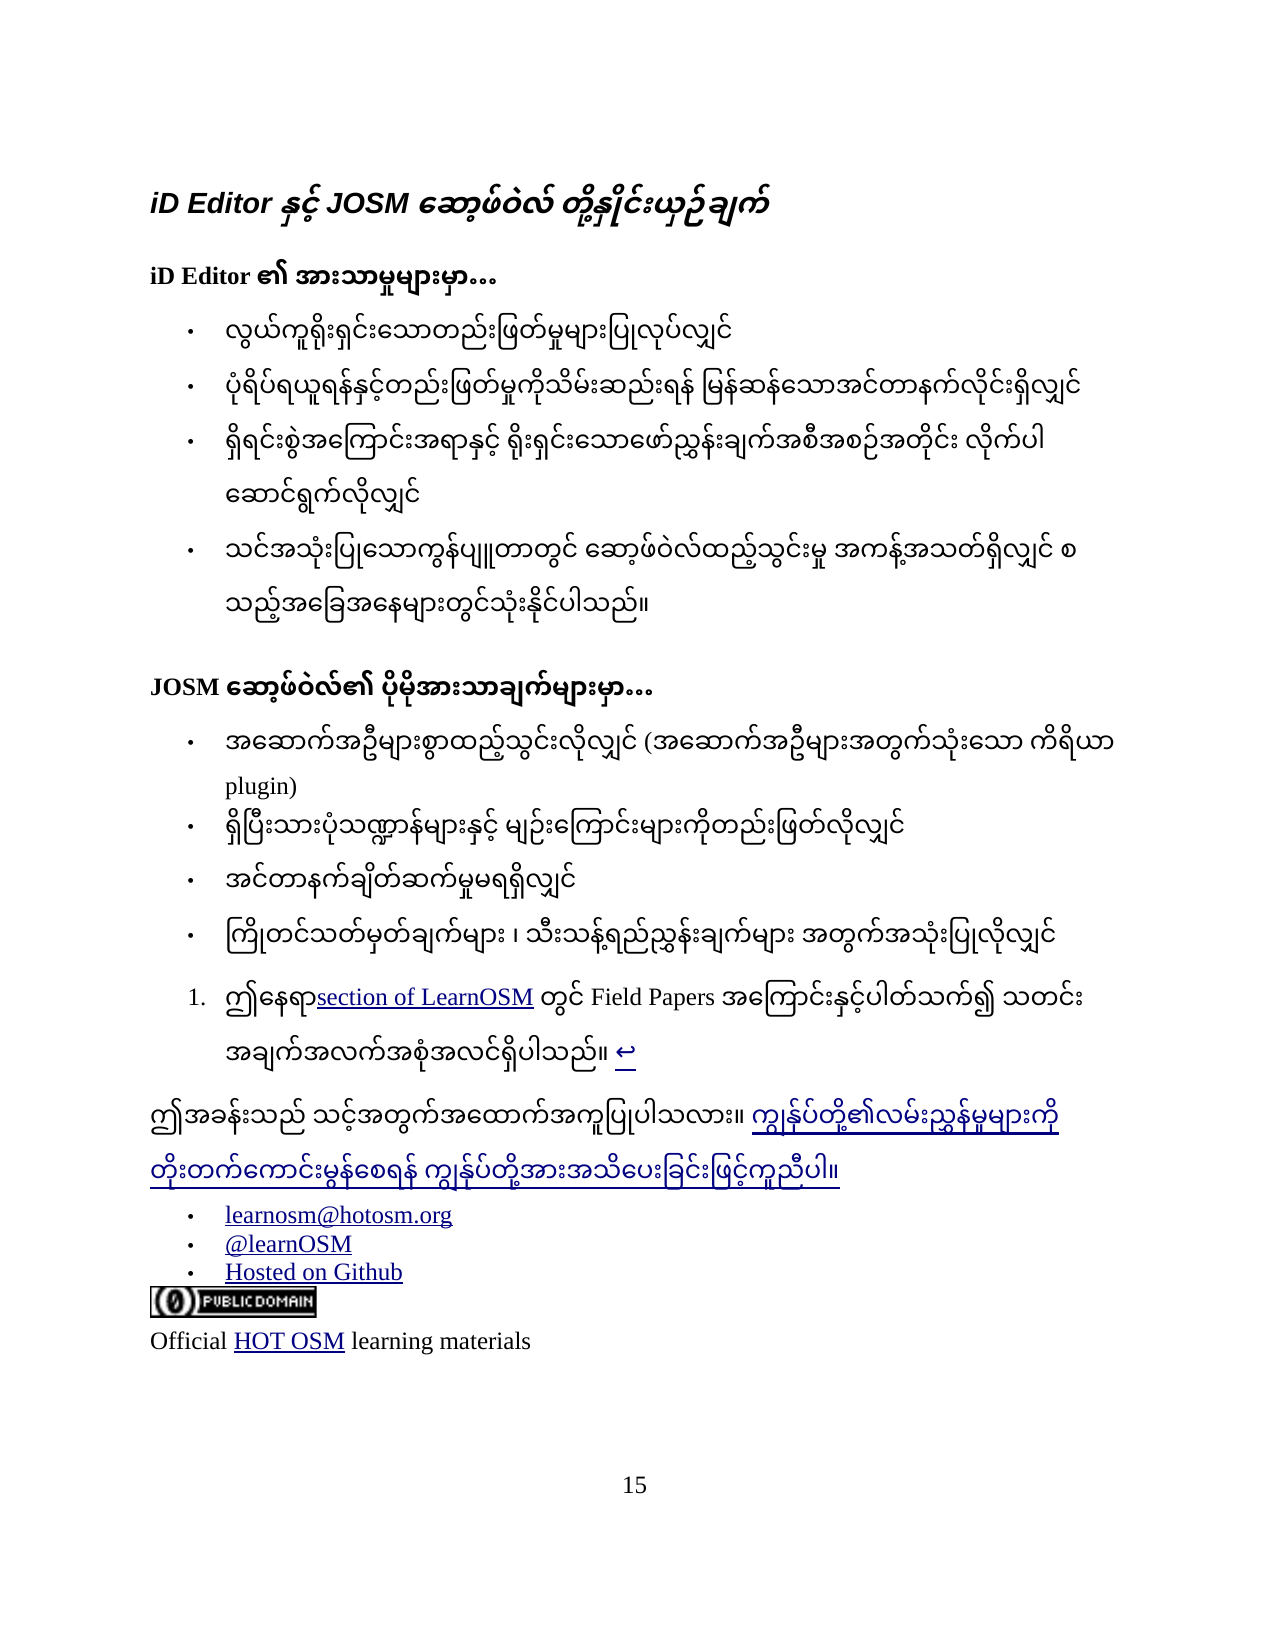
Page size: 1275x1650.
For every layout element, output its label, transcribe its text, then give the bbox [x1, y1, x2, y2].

list ကြိုတင်သတ်မှတ်ချက်များ ၊ သီးသန့်ရည်ညွှန်းချက်များ အတွက်အသုံးပြုလိုလျှင် [187, 909, 1125, 964]
list သင်အသုံးပြုသောကွန်ပျူတာတွင် ဆော့ဖ်ဝဲလ်ထည့်သွင်းမှု အကန့်အသတ်ရှိလျှင် စသည့်အခြေအနေများတွင်သုံးနိုင်ပါသည်။ [187, 524, 1125, 633]
list @learnOSM [187, 1229, 1125, 1257]
text JOSM ဆော့ဖ်ဝဲလ်၏ ပိုမိုအားသာချက်များမှာ… [150, 662, 1125, 717]
list ရှိရင်းစွဲအကြောင်းအရာနှင့် ရိုးရှင်းသောဖော်ညွှန်းချက်အစီအစဉ်အတိုင်း လိုက်ပါဆောင်ရွက်လိုလျှင် [187, 415, 1125, 524]
list learnosm@hotosm.org [187, 1200, 1125, 1229]
text ဤအခန်းသည် သင့်အတွက်အထောက်အကူပြုပါသလား။ ကျွန်ုပ်တို့၏လမ်းညွှန်မှုများကိုတိုးတက်ကောင်းမွန်စေရန် ကျွန်ုပ်တို့အားအသိပေးခြင်းဖြင့်ကူညီပါ။ [150, 1091, 1125, 1200]
subtitle iD Editor နှင့် JOSM ဆော့ဖ်ဝဲလ် တို့နှိုင်းယှဉ်ချက် [150, 175, 1125, 239]
list အဆောက်အဦများစွာထည့်သွင်းလိုလျှင် (အဆောက်အဦများအတွက်သုံးသော ကိရိယာ plugin) [187, 717, 1125, 800]
list အင်တာနက်ချိတ်ဆက်မှုမရရှိလျှင် [187, 854, 1125, 909]
picture [150, 1286, 317, 1318]
list Hosted on Github [187, 1257, 1125, 1286]
text iD Editor ၏ အားသာမှုများမှာ… [150, 251, 1125, 306]
list ပုံရိပ်ရယူရန်နှင့်တည်းဖြတ်မှုကိုသိမ်းဆည်းရန် မြန်ဆန်သောအင်တာနက်လိုင်းရှိလျှင် [187, 360, 1125, 415]
list ဤနေရာsection of LearnOSM တွင် Field Papers အကြောင်းနှင့်ပါတ်သက်၍ သတင်းအချက်အလက်အစုံအလင်ရှိပါသည်။ ↩ [187, 973, 1125, 1082]
list ရှိပြီးသားပုံသဏ္ဍာန်များနှင့် မျဉ်းကြောင်းများကိုတည်းဖြတ်လိုလျှင် [187, 800, 1125, 854]
text Official HOT OSM learning materials [150, 1326, 1125, 1355]
list လွယ်ကူရိုးရှင်းသောတည်းဖြတ်မှုများပြုလုပ်လျှင် [187, 306, 1125, 360]
